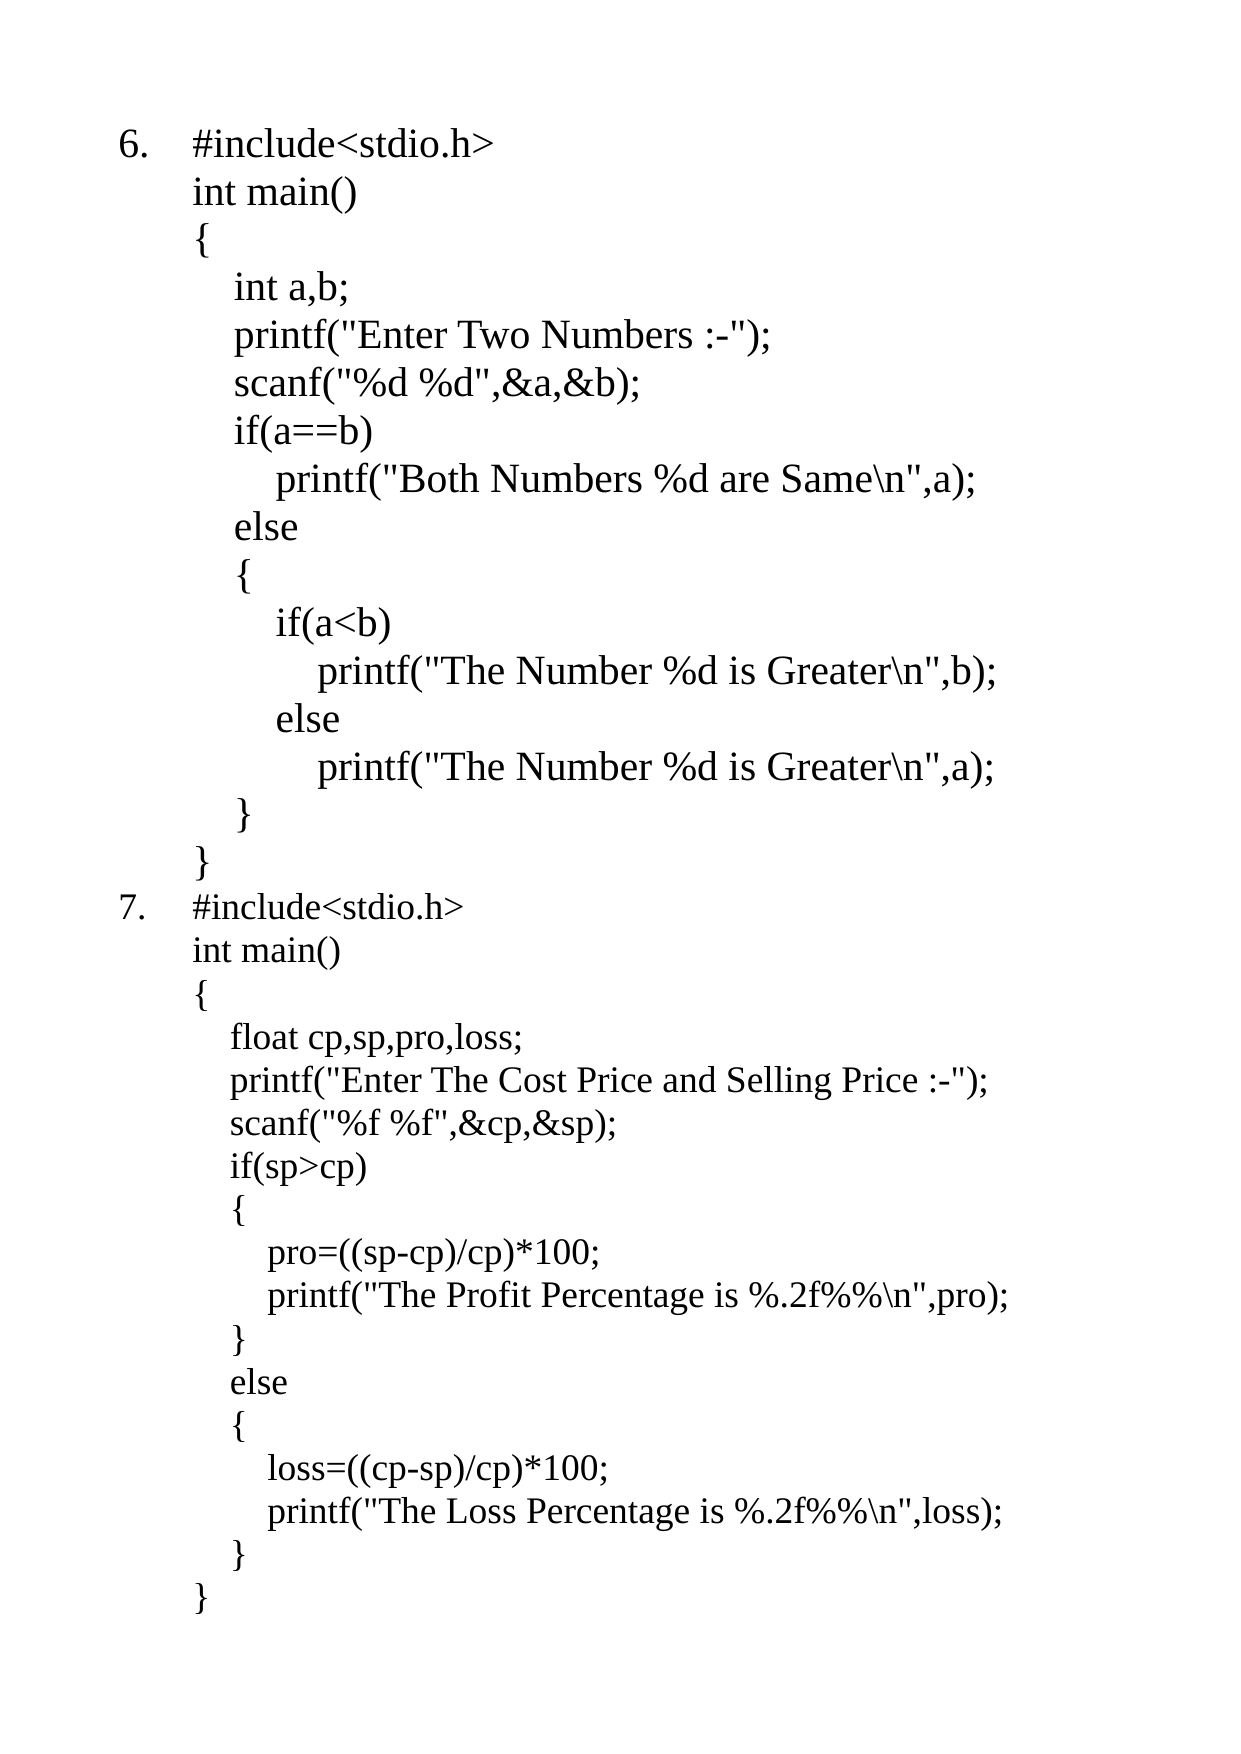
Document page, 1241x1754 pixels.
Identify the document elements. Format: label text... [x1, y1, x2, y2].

text { [118, 971, 1122, 1014]
text printf("The Loss Percentage is %.2f%%\n",loss); [118, 1488, 1122, 1532]
text printf("The Profit Percentage is %.2f%%\n",pro); [118, 1273, 1122, 1316]
text } [118, 837, 1122, 885]
text loss=((cp-sp)/cp)*100; [118, 1445, 1122, 1488]
text } [118, 1316, 1122, 1359]
text } [118, 1575, 1122, 1618]
text { [118, 1187, 1122, 1230]
text if(a<b) [118, 597, 1122, 645]
text scanf("%d %d",&a,&b); [118, 358, 1122, 406]
text int a,b; [118, 262, 1122, 310]
text 6. #include<stdio.h> [118, 118, 1122, 166]
text if(sp>cp) [118, 1143, 1122, 1187]
text } [118, 789, 1122, 837]
text { [118, 549, 1122, 597]
text { [118, 1402, 1122, 1445]
text int main() [118, 166, 1122, 214]
text scanf("%f %f",&cp,&sp); [118, 1100, 1122, 1143]
text else [118, 501, 1122, 549]
text printf("The Number %d is Greater\n",a); [118, 741, 1122, 789]
text if(a==b) [118, 406, 1122, 453]
text float cp,sp,pro,loss; [118, 1014, 1122, 1057]
text else [118, 1359, 1122, 1402]
text printf("The Number %d is Greater\n",b); [118, 645, 1122, 693]
text printf("Enter The Cost Price and Selling Price :-"); [118, 1057, 1122, 1100]
text printf("Enter Two Numbers :-"); [118, 310, 1122, 358]
text 7. #include<stdio.h> [118, 885, 1122, 928]
text pro=((sp-cp)/cp)*100; [118, 1230, 1122, 1273]
text printf("Both Numbers %d are Same\n",a); [118, 453, 1122, 501]
text { [118, 214, 1122, 262]
text int main() [118, 928, 1122, 971]
text else [118, 693, 1122, 741]
text } [118, 1532, 1122, 1575]
